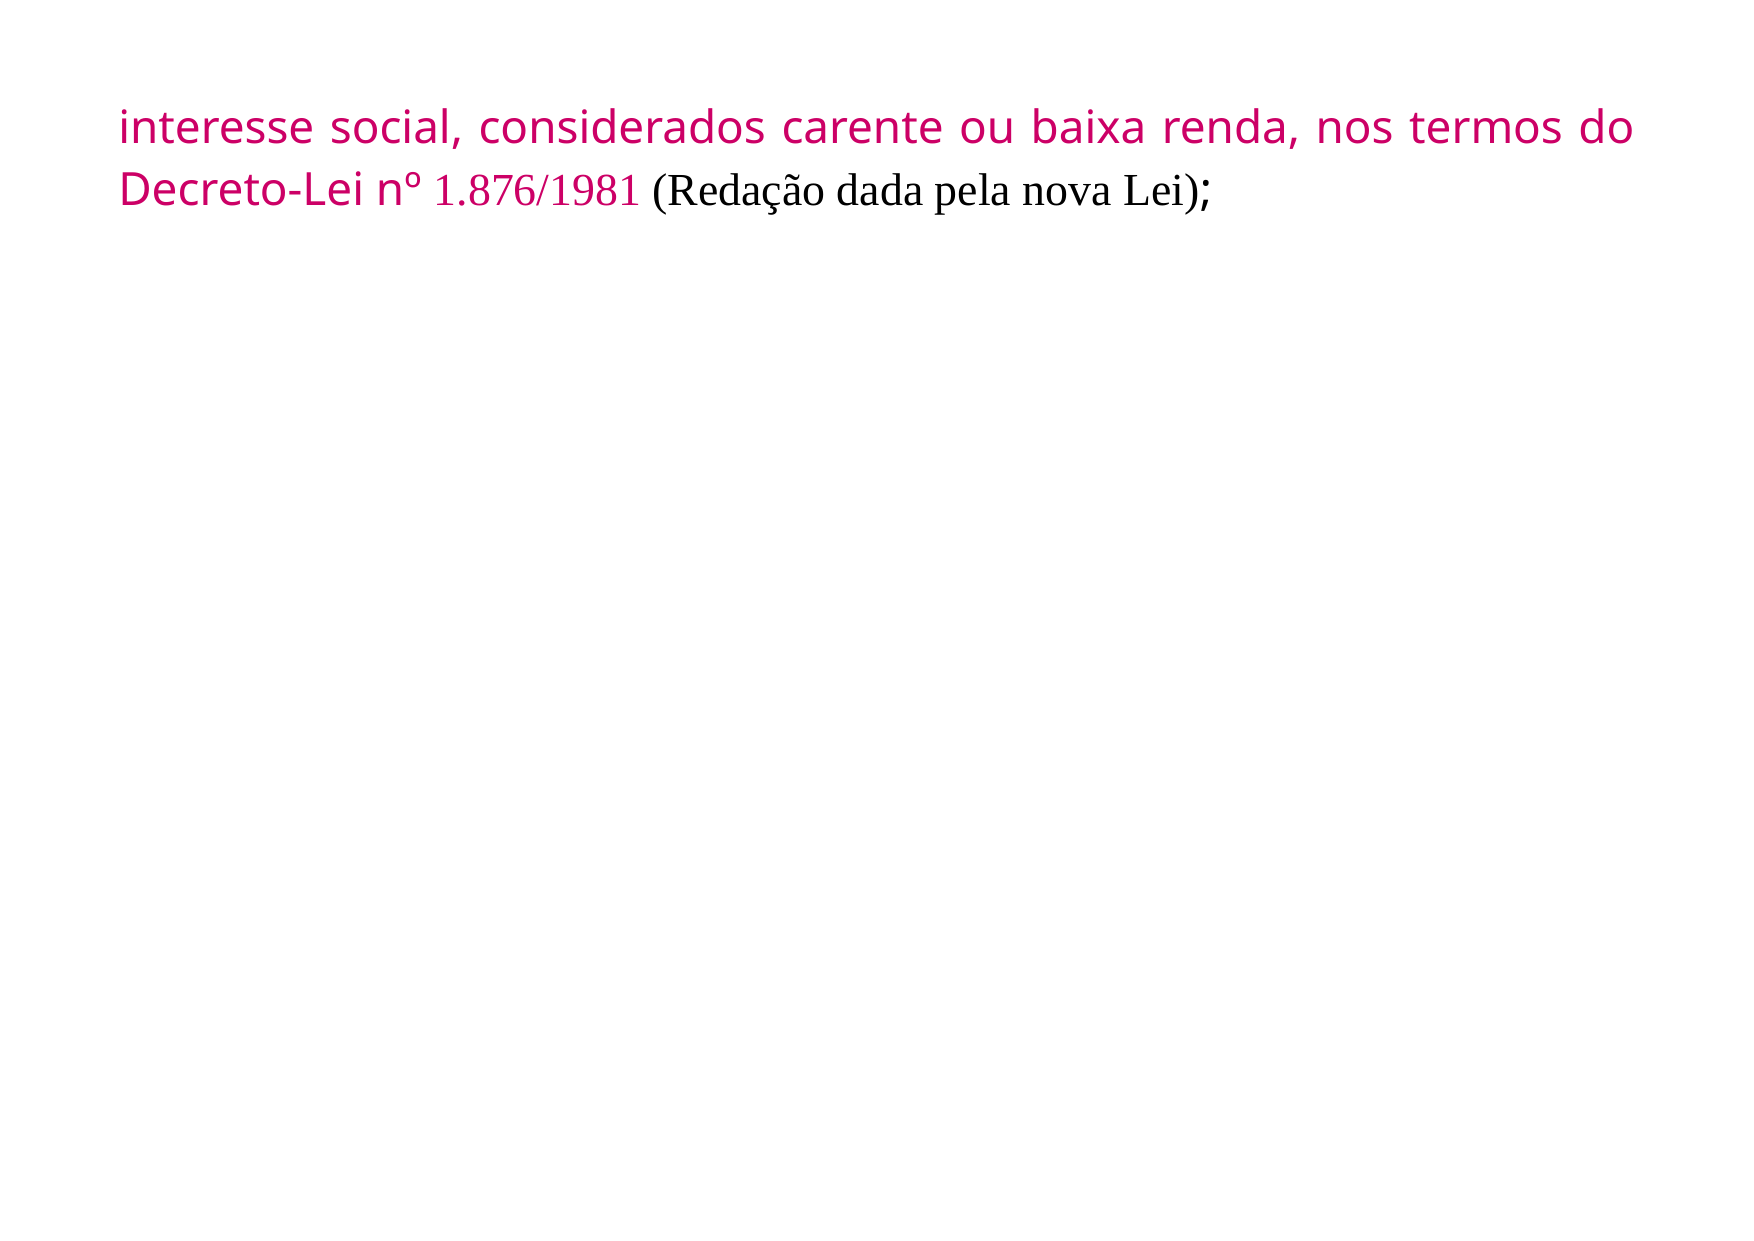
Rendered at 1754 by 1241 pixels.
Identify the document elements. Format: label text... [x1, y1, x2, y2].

text interesse social, considerados carente ou baixa renda, nos termos do Decreto-Lei nº 1.876/1981 (Redação dada pela nova Lei); [118, 94, 1636, 219]
